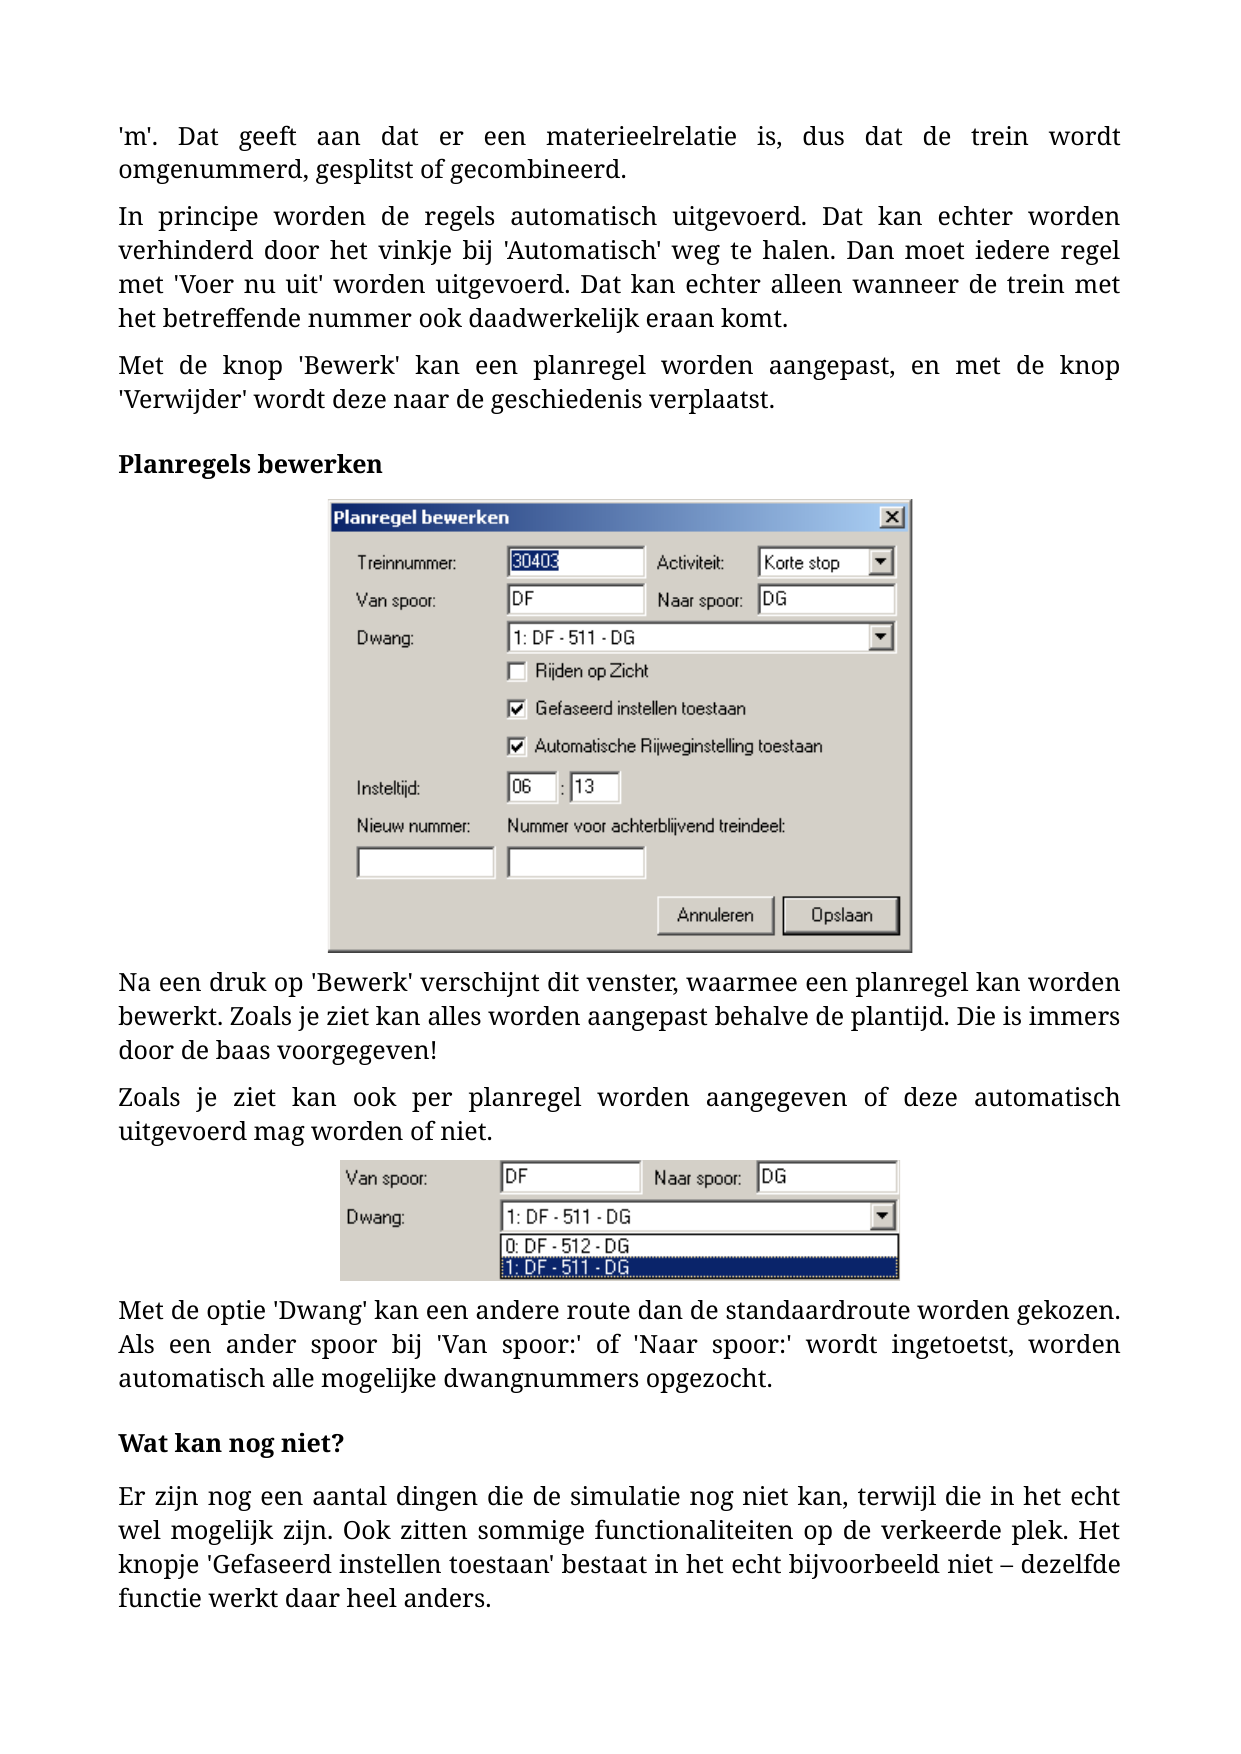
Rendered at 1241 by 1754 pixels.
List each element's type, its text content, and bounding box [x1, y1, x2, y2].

text 'm'. Dat geeft aan dat er een materieelrelatie is, dus dat de trein wordt omgenummerd, gesplitst of gecombineerd. [118, 118, 1122, 186]
text Met de optie 'Dwang' kan een andere route dan de standaardroute worden gekozen. Als een ander spoor bij 'Van spoor:' of 'Naar spoor:' wordt ingetoetst, worden automatisch alle mogelijke dwangnummers opgezocht. [118, 1292, 1122, 1395]
subtitle Wat kan nog niet? [118, 1426, 1122, 1460]
text Na een druk op 'Bewerk' verschijnt dit venster, waarmee een planregel kan worden bewerkt. Zoals je ziet kan alles worden aangepast behalve de plantijd. Die is immers door de baas voorgegeven! [118, 965, 1122, 1067]
picture [327, 499, 913, 953]
text In principe worden de regels automatisch uitgevoerd. Dat kan echter worden verhinderd door het vinkje bij 'Automatisch' weg te halen. Dan moet iedere regel met 'Voer nu uit' worden uitgevoerd. Dat kan echter alleen wanneer de trein met het betreffende nummer ook daadwerkelijk eraan komt. [118, 199, 1122, 335]
text Met de knop 'Bewerk' kan een planregel worden aangepast, en met de knop 'Verwijder' wordt deze naar de geschiedenis verplaatst. [118, 347, 1122, 415]
text Er zijn nog een aantal dingen die de simulatie nog niet kan, terwijl die in het echt wel mogelijk zijn. Ook zitten sommige functionaliteiten op de verkeerde plek. Het knopje 'Gefaseerd instellen toestaan' bestaat in het echt bijvoorbeeld niet – dezelfde functie werkt daar heel anders. [118, 1479, 1122, 1615]
subtitle Planregels bewerken [118, 447, 1122, 481]
text Zoals je ziet kan ook per planregel worden aangegeven of deze automatisch uitgevoerd mag worden of niet. [118, 1079, 1122, 1148]
